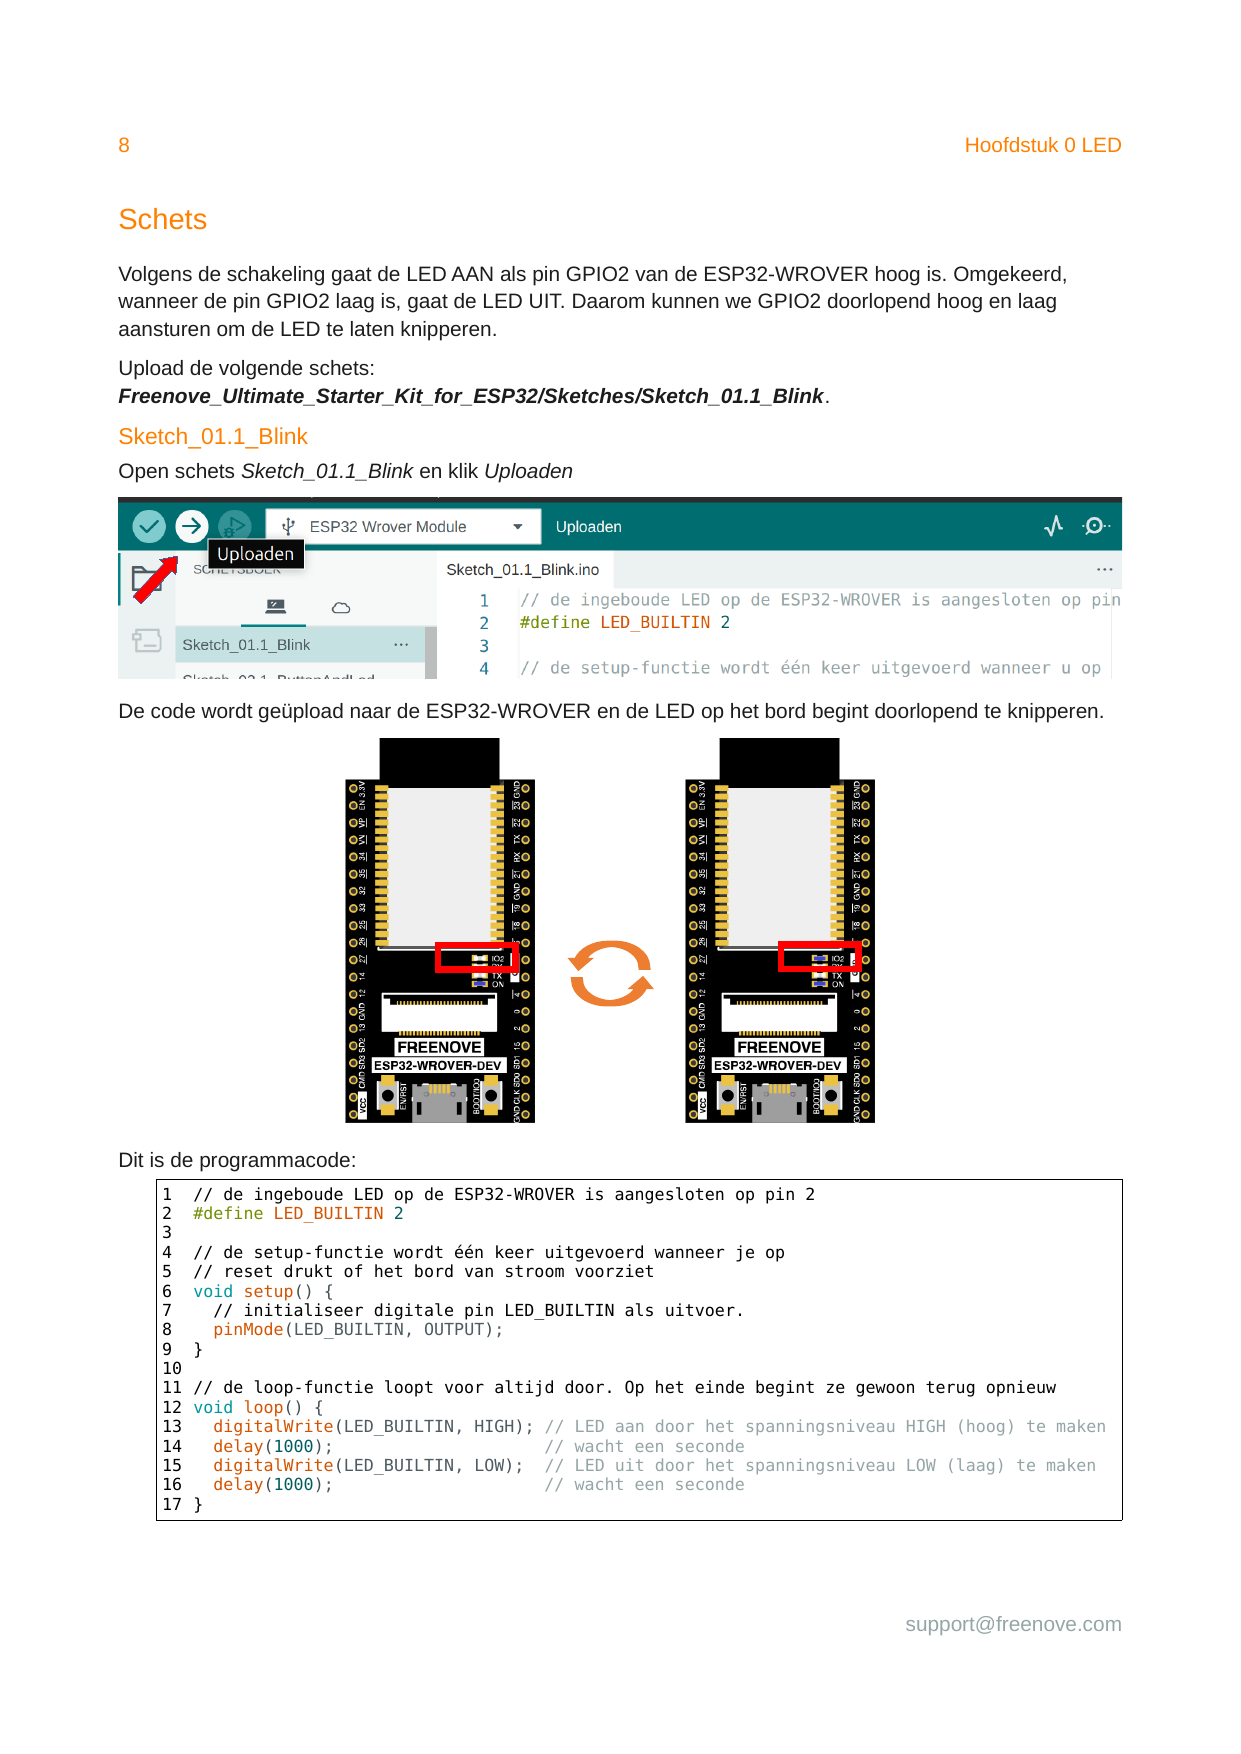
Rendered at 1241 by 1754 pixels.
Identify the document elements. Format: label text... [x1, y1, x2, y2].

list delay(1000); // wacht een seconde [745, 1469, 1122, 1488]
text Volgens de schakeling gaat de LED AAN als pin GPIO2 van de ESP32-WROVER hoog is. Omgekeerd, wanneer de pin GPIO2 laag is, gaat de LED UIT. Daarom kunnen we GPIO2 doorlopend hoog en laag aansturen om de LED te laten knipperen. [118, 262, 1122, 341]
list pinMode(LED_BUILTIN, OUTPUT); [504, 1314, 1122, 1333]
picture [685, 738, 875, 1123]
list digitalWrite(LED_BUILTIN, LOW); // LED uit door het spanningsniveau LOW (laag) te maken [745, 1450, 1122, 1469]
list delay(1000); // wacht een seconde [745, 1430, 1122, 1450]
list // initialiseer digitale pin LED_BUILTIN als uitvoer. [333, 1295, 1122, 1314]
list } [157, 1333, 1122, 1353]
text Open schets Sketch_01.1_Blink en klik Uploaden [118, 458, 1122, 482]
list // de setup-functie wordt één keer uitgevoerd wanneer je op [193, 1237, 1122, 1256]
subtitle Schets [118, 202, 1122, 235]
list digitalWrite(LED_BUILTIN, HIGH); // LED aan door het spanningsniveau HIGH (hoog) te maken [323, 1411, 1122, 1430]
list // de loop-functie loopt voor altijd door. Op het einde begint ze gewoon terug opnieuw [193, 1372, 1122, 1392]
picture [118, 497, 1123, 679]
list // reset drukt of het bord van stroom voorziet [655, 1256, 1122, 1275]
text De code wordt geüpload naar de ESP32-WROVER en de LED op het bord begint doorlopend te knipperen. [118, 699, 1122, 723]
text Upload de volgende schets: Freenove_Ultimate_Starter_Kit_for_ESP32/Sketches/Sketch_01.1_Blink. [118, 356, 1122, 408]
list // de ingeboude LED op de ESP32-WROVER is aangesloten op pin 2 [157, 1180, 1122, 1198]
list } [157, 1488, 1122, 1520]
text Dit is de programmacode: [118, 1148, 1122, 1172]
list void setup() { [333, 1275, 1122, 1295]
subtitle Sketch_01.1_Blink [118, 423, 1122, 449]
picture [345, 738, 535, 1123]
list #define LED_BUILTIN 2 [404, 1198, 1122, 1217]
list void loop() { [323, 1392, 1122, 1411]
